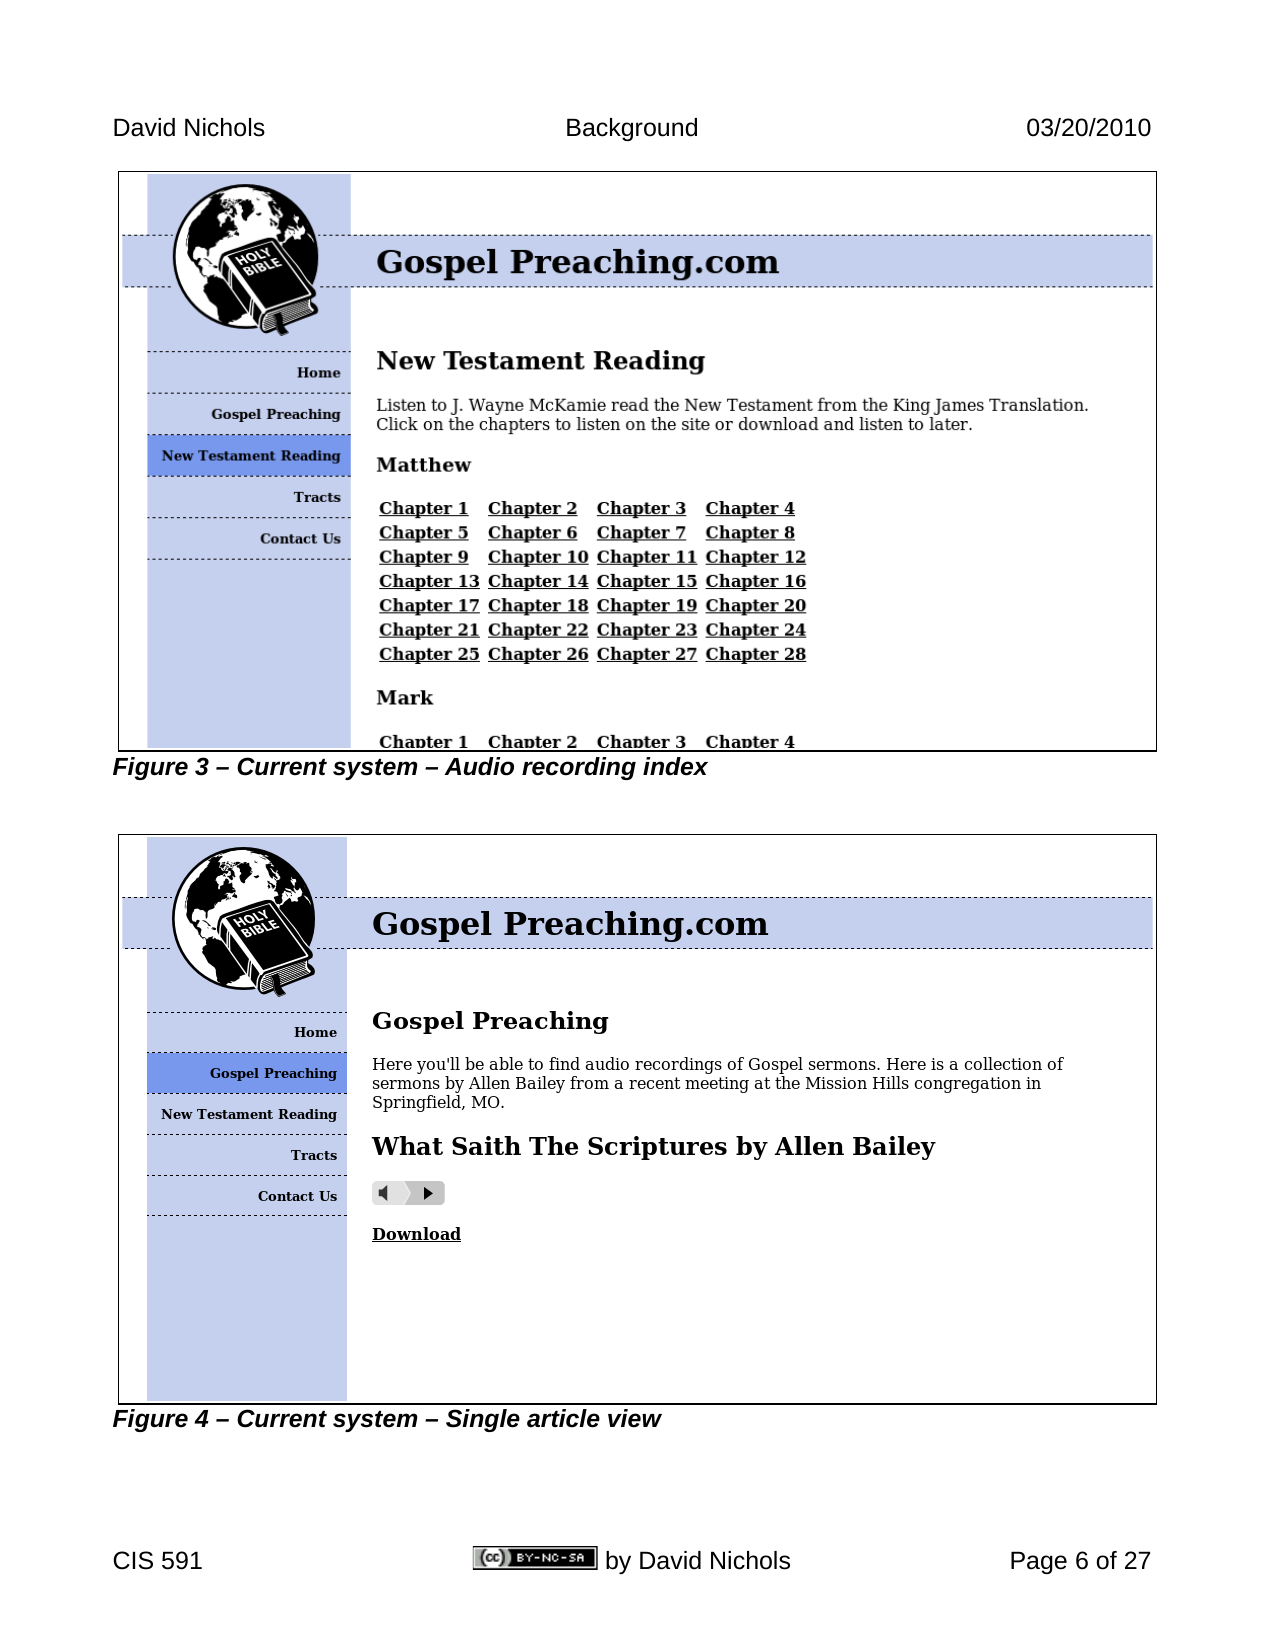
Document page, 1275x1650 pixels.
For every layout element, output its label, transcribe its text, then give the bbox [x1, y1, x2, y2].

subtitle Figure 3 – Current system – Audio recording index [112, 171, 1162, 780]
picture [122, 174, 1153, 748]
picture [472, 1546, 598, 1570]
subtitle Figure 4 – Current system – Single article view [112, 859, 1162, 1433]
subtitle [119, 835, 1156, 1403]
picture [122, 837, 1153, 1401]
